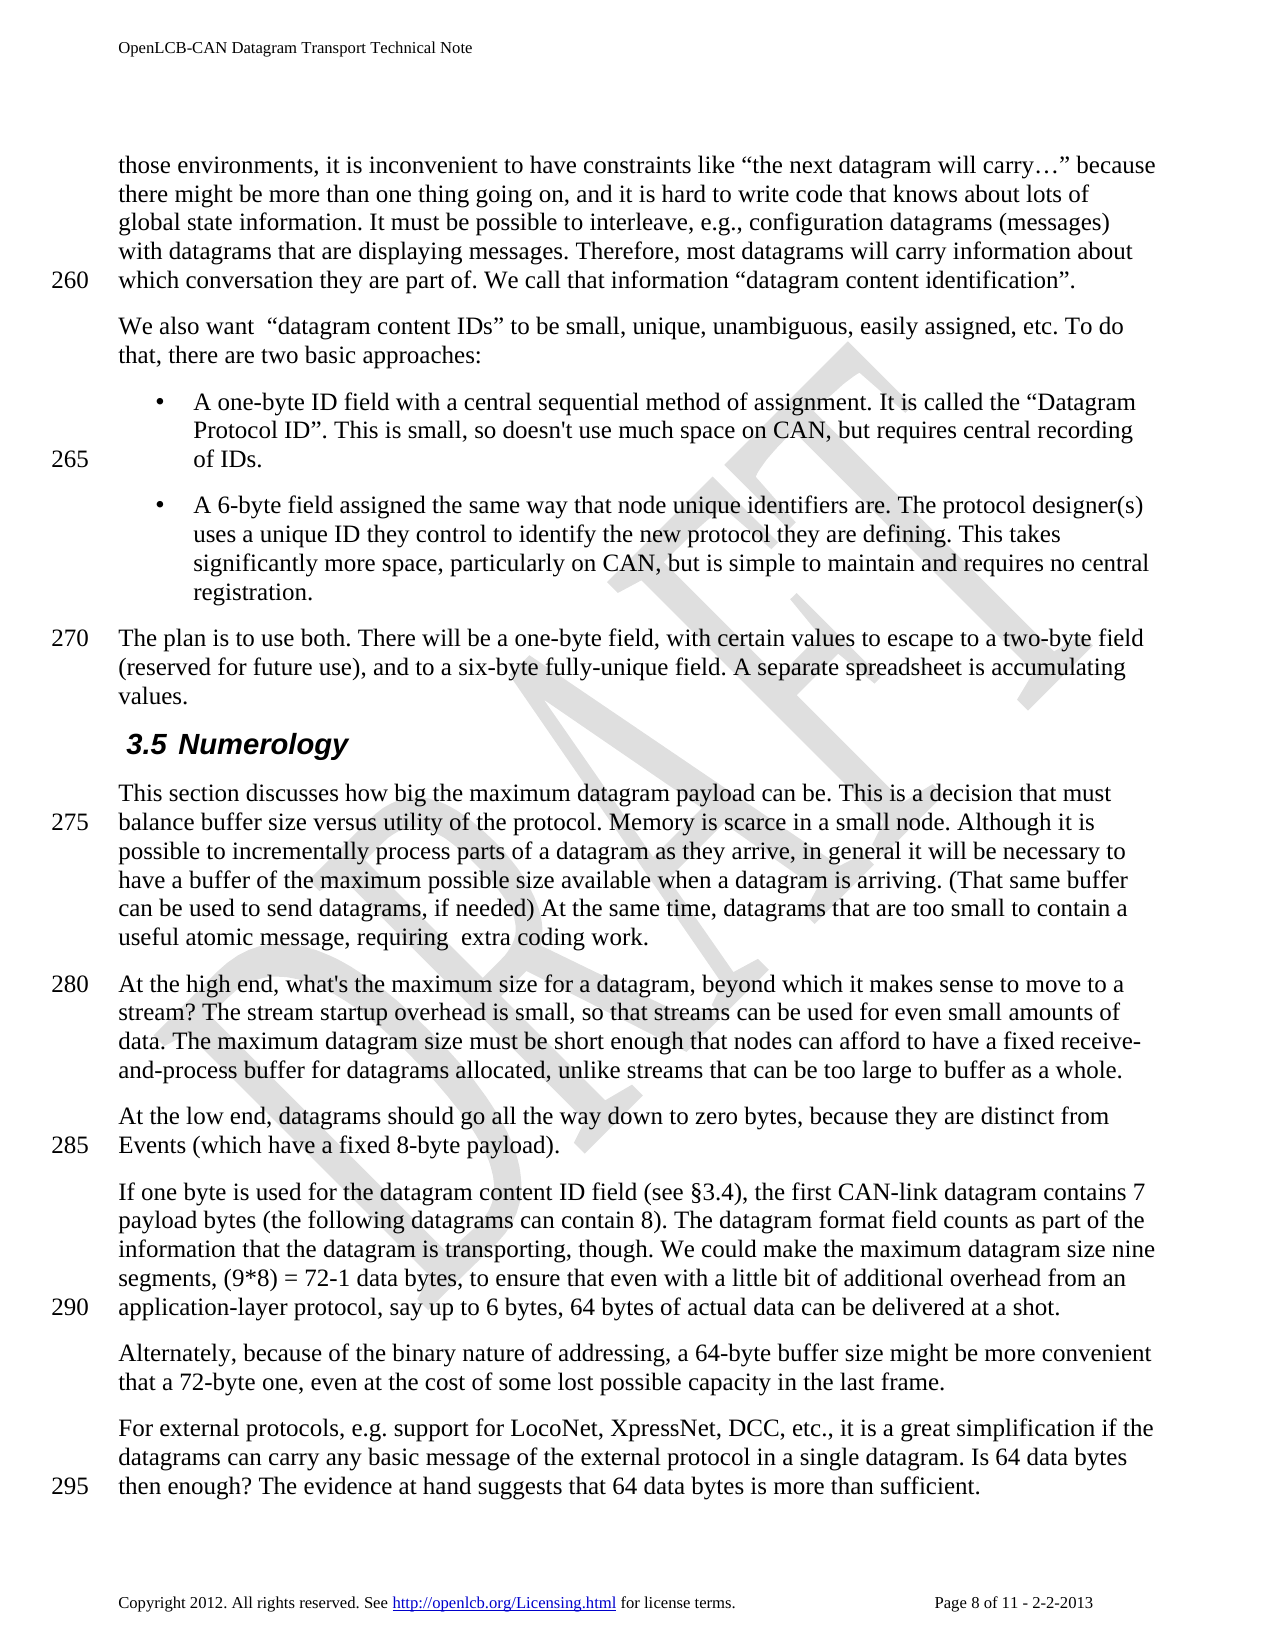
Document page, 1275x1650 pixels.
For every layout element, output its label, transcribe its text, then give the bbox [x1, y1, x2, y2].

text The plan is to use both. There will be a one-byte field, with certain values to escape to a two-byte field (reserved for future use), and to a six-byte fully-unique field. A separate spreadsheet is accumulating values. [798, 623, 1031, 709]
list A 6-byte field assigned the same way that node unique identifiers are. The protocol designer(s) uses a unique ID they control to identify the new protocol they are defining. This takes significantly more space, particularly on CAN, but is simple to maintain and requires no central registration. [156, 491, 697, 606]
text At the low end, datagrams should go all the way down to zero bytes, because they are distinct from Events (which have a fixed 8-byte payload). [297, 1101, 487, 1159]
list A one-byte ID field with a central sequential method of assignment. It is called the “Datagram Protocol ID”. This is small, so doesn't use much space on CAN, but requires central recording of IDs. [156, 387, 801, 473]
text those environments, it is inconvenient to have constraints like “the next datagram will carry…” because there might be more than one thing going on, and it is hard to write code that knows about lots of global state information. It must be possible to interleave, e.g., configuration datagrams (messages) with datagrams that are displaying messages. Therefore, most datagrams will carry information about which conversation they are part of. We call that information “datagram content identification”. [118, 150, 1157, 294]
text At the high end, what's the maximum size for a datagram, beyond which it makes sense to move to a stream? The stream startup overhead is small, so that streams can be used for even small amounts of data. The maximum datagram size must be short enough that nodes can afford to have a fixed receive-and-process buffer for datagrams allocated, unlike streams that can be too large to buffer as a whole. [211, 977, 436, 1084]
text The plan is to use both. There will be a one-byte field, with certain values to escape to a two-byte field (reserved for future use), and to a six-byte fully-unique field. A separate spreadsheet is accumulating values. [118, 623, 769, 709]
subtitle [564, 727, 631, 761]
text The plan is to use both. There will be a one-byte field, with certain values to escape to a two-byte field (reserved for future use), and to a six-byte fully-unique field. A separate spreadsheet is accumulating values. [726, 623, 816, 675]
subtitle [637, 727, 821, 761]
list A 6-byte field assigned the same way that node unique identifiers are. The protocol designer(s) uses a unique ID they control to identify the new protocol they are defining. This takes significantly more space, particularly on CAN, but is simple to maintain and requires no central registration. [895, 491, 1157, 606]
text If one byte is used for the datagram content ID field (see §3.4), the first CAN-link datagram contains 7 payload bytes (the following datagrams can contain 8). The datagram format field counts as part of the information that the datagram is transporting, though. We could make the maximum datagram size nine segments, (9*8) = 72-1 data bytes, to ensure that even with a little bit of additional overhead from an application-layer protocol, say up to 6 bytes, 64 bytes of actual data can be delivered at a shot. [118, 1177, 1157, 1320]
text At the high end, what's the maximum size for a datagram, beyond which it makes sense to move to a stream? The stream startup overhead is small, so that streams can be used for even small amounts of data. The maximum datagram size must be short enough that nodes can afford to have a fixed receive-and-process buffer for datagrams allocated, unlike streams that can be too large to buffer as a whole. [118, 969, 237, 1084]
subtitle Numerology [118, 727, 567, 761]
subtitle [830, 727, 1157, 761]
text At the low end, datagrams should go all the way down to zero bytes, because they are distinct from Events (which have a fixed 8-byte payload). [118, 1101, 312, 1159]
text For external protocols, e.g. support for LocoNet, XpressNet, DCC, etc., it is a great simplification if the datagrams can carry any basic message of the external protocol in a single datagram. Is 64 data bytes then enough? The evidence at hand suggests that 64 data bytes is more than sufficient. [118, 1413, 1157, 1499]
text At the high end, what's the maximum size for a datagram, beyond which it makes sense to move to a stream? The stream startup overhead is small, so that streams can be used for even small amounts of data. The maximum datagram size must be short enough that nodes can afford to have a fixed receive-and-process buffer for datagrams allocated, unlike streams that can be too large to buffer as a whole. [357, 969, 547, 1084]
list A 6-byte field assigned the same way that node unique identifiers are. The protocol designer(s) uses a unique ID they control to identify the new protocol they are defining. This takes significantly more space, particularly on CAN, but is simple to maintain and requires no central registration. [671, 491, 967, 606]
text The plan is to use both. There will be a one-byte field, with certain values to escape to a two-byte field (reserved for future use), and to a six-byte fully-unique field. A separate spreadsheet is accumulating values. [1027, 623, 1157, 709]
text Alternately, because of the binary nature of addressing, a 64-byte buffer size might be more convenient that a 72-byte one, even at the cost of some lost possible capacity in the last frame. [118, 1338, 1157, 1396]
text This section discusses how big the maximum datagram payload can be. This is a decision that must balance buffer size versus utility of the protocol. Memory is scarce in a small node. Although it is possible to incrementally process parts of a datagram as they arrive, in general it will be necessary to have a buffer of the maximum possible size available when a datagram is arriving. (That same buffer can be used to send datagrams, if needed) At the same time, datagrams that are too small to contain a useful atomic message, requiring extra coding work. [676, 778, 1157, 951]
text We also want “datagram content IDs” to be small, unique, unambiguous, easily assigned, etc. To do that, there are two basic approaches: [118, 311, 1157, 369]
text This section discusses how big the maximum datagram payload can be. This is a decision that must balance buffer size versus utility of the protocol. Memory is scarce in a small node. Although it is possible to incrementally process parts of a datagram as they arrive, in general it will be necessary to have a buffer of the maximum possible size available when a datagram is arriving. (That same buffer can be used to send datagrams, if needed) At the same time, datagrams that are too small to contain a useful atomic message, requiring extra coding work. [366, 828, 515, 951]
text At the low end, datagrams should go all the way down to zero bytes, because they are distinct from Events (which have a fixed 8-byte payload). [490, 1101, 1157, 1159]
text At the high end, what's the maximum size for a datagram, beyond which it makes sense to move to a stream? The stream startup overhead is small, so that streams can be used for even small amounts of data. The maximum datagram size must be short enough that nodes can afford to have a fixed receive-and-process buffer for datagrams allocated, unlike streams that can be too large to buffer as a whole. [502, 969, 1157, 1084]
text This section discusses how big the maximum datagram payload can be. This is a decision that must balance buffer size versus utility of the protocol. Memory is scarce in a small node. Although it is possible to incrementally process parts of a datagram as they arrive, in general it will be necessary to have a buffer of the maximum possible size available when a datagram is arriving. (That same buffer can be used to send datagrams, if needed) At the same time, datagrams that are too small to contain a useful atomic message, requiring extra coding work. [118, 778, 698, 951]
list A one-byte ID field with a central sequential method of assignment. It is called the “Datagram Protocol ID”. This is small, so doesn't use much space on CAN, but requires central recording of IDs. [815, 387, 1157, 473]
